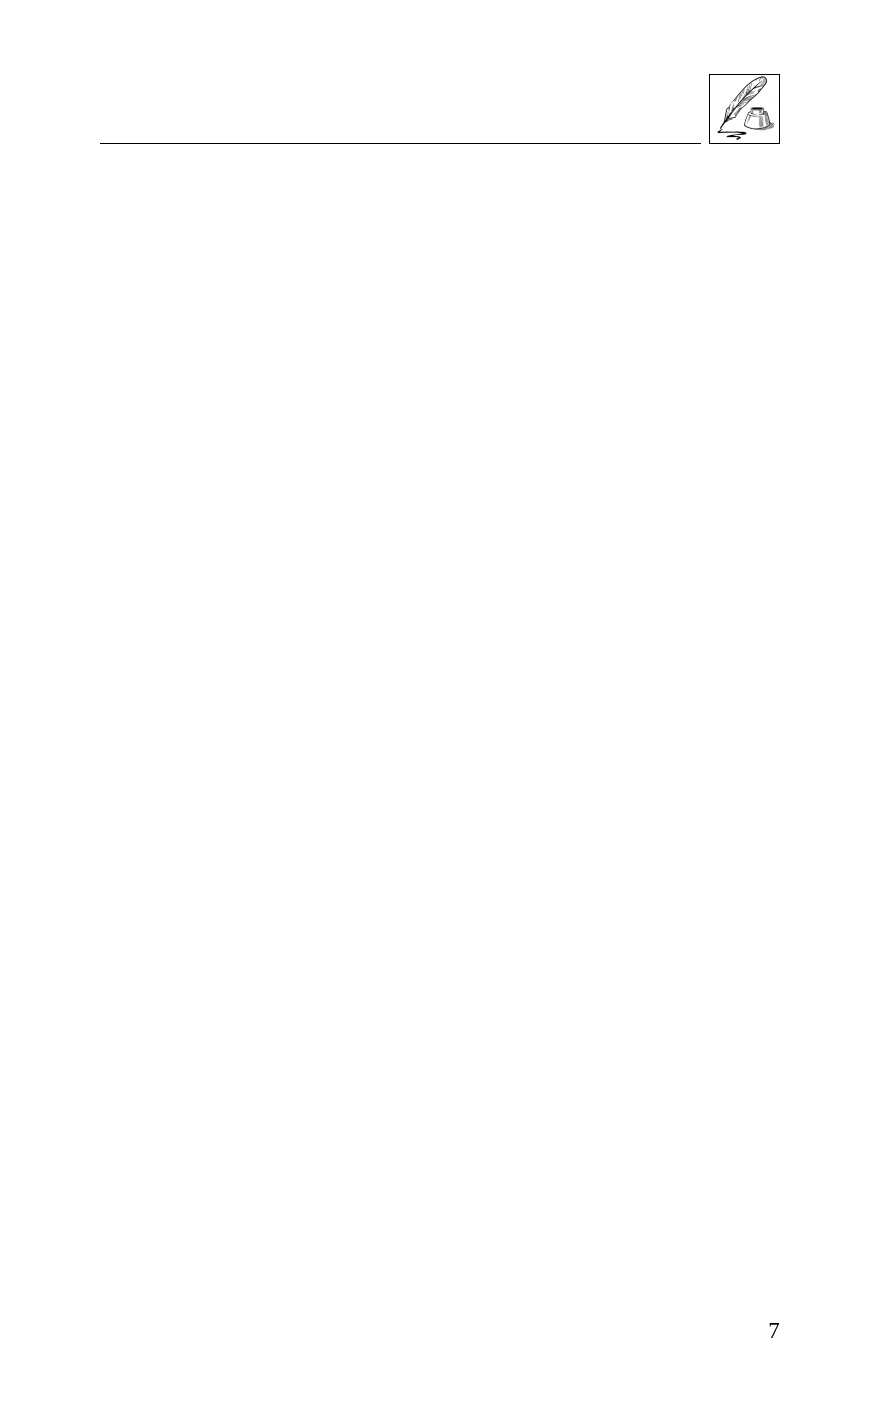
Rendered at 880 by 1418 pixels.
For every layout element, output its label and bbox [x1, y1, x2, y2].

picture [701, 73, 709, 143]
picture [710, 75, 779, 143]
